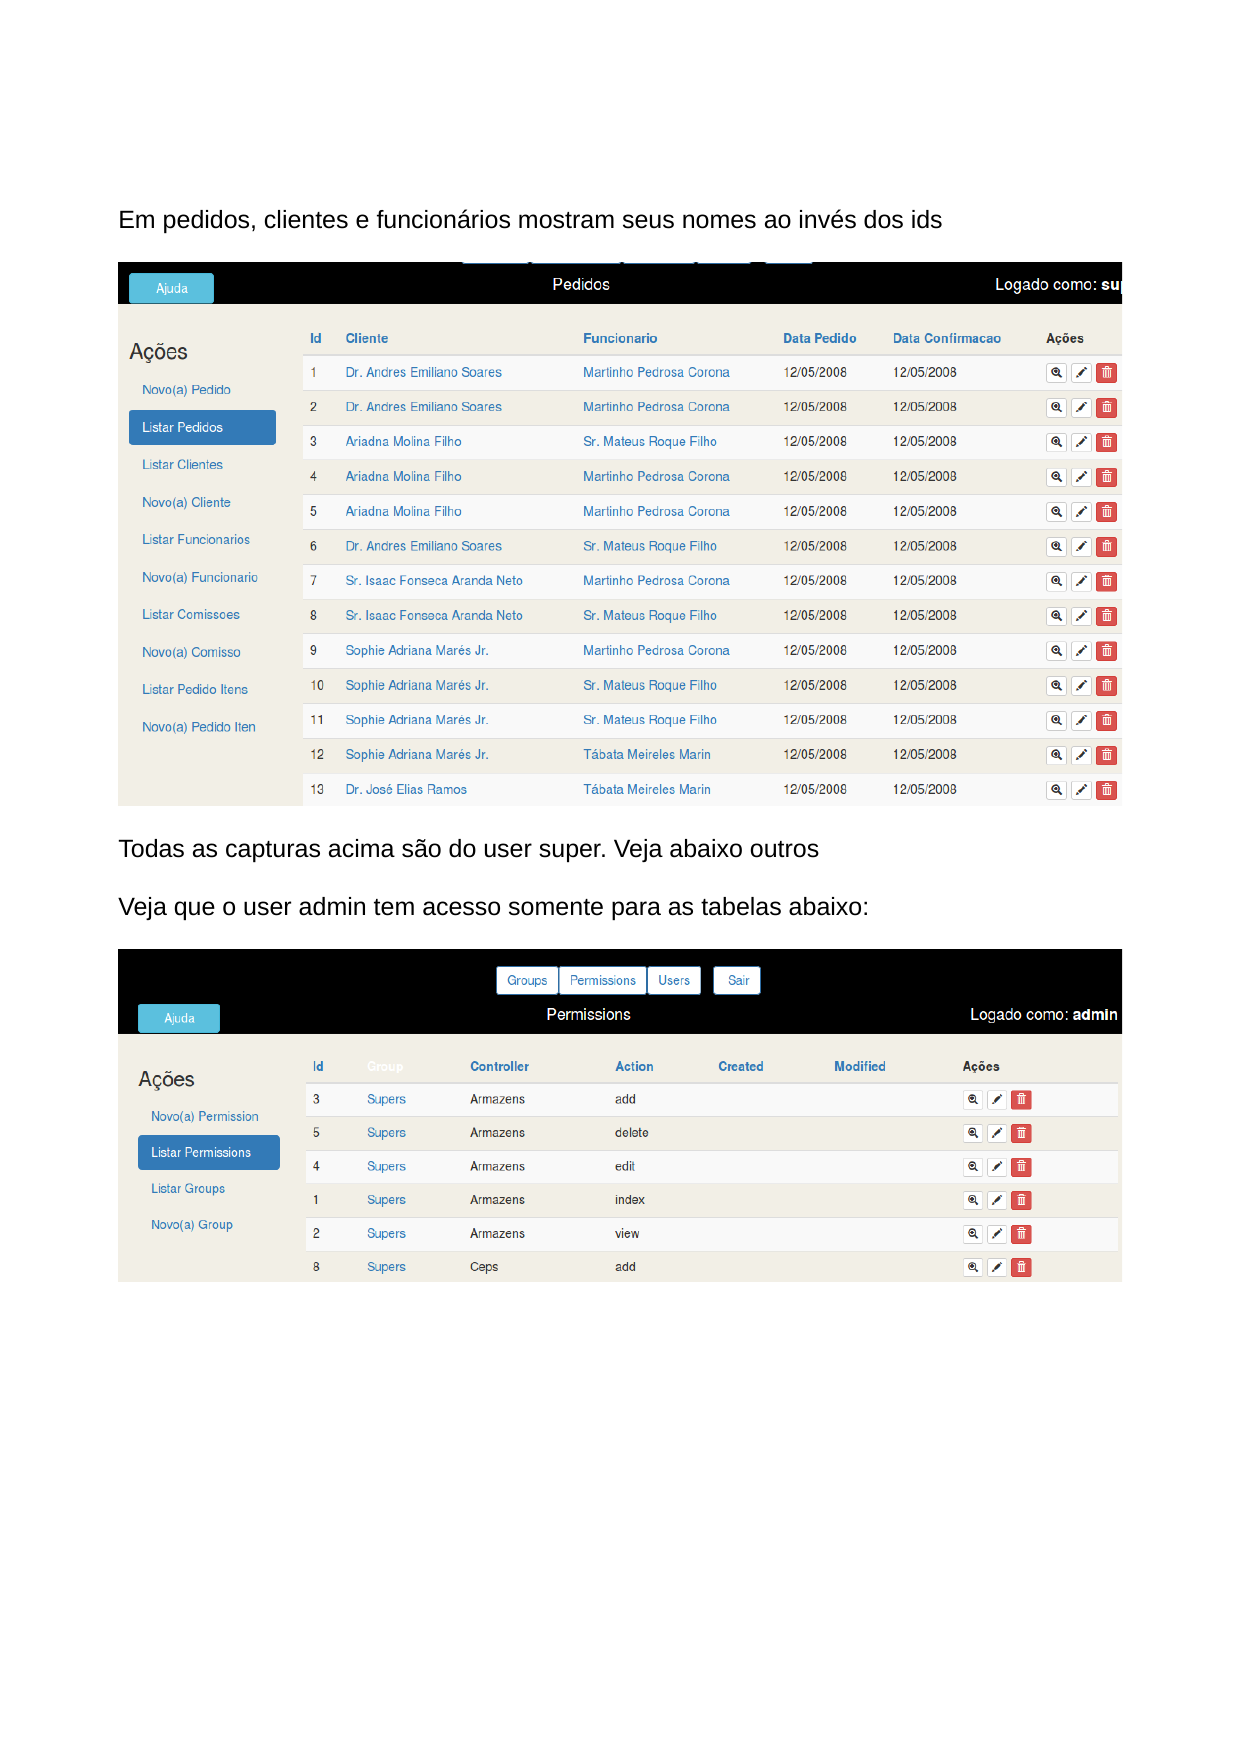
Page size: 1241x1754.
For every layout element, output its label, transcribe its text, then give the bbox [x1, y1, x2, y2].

text Veja que o user admin tem acesso somente para as tabelas abaixo: [118, 892, 1122, 921]
picture [118, 949, 1123, 1282]
text Todas as capturas acima são do user super. Veja abaixo outros [118, 834, 1122, 863]
picture [118, 262, 1123, 806]
text Em pedidos, clientes e funcionários mostram seus nomes ao invés dos ids [118, 205, 1122, 234]
